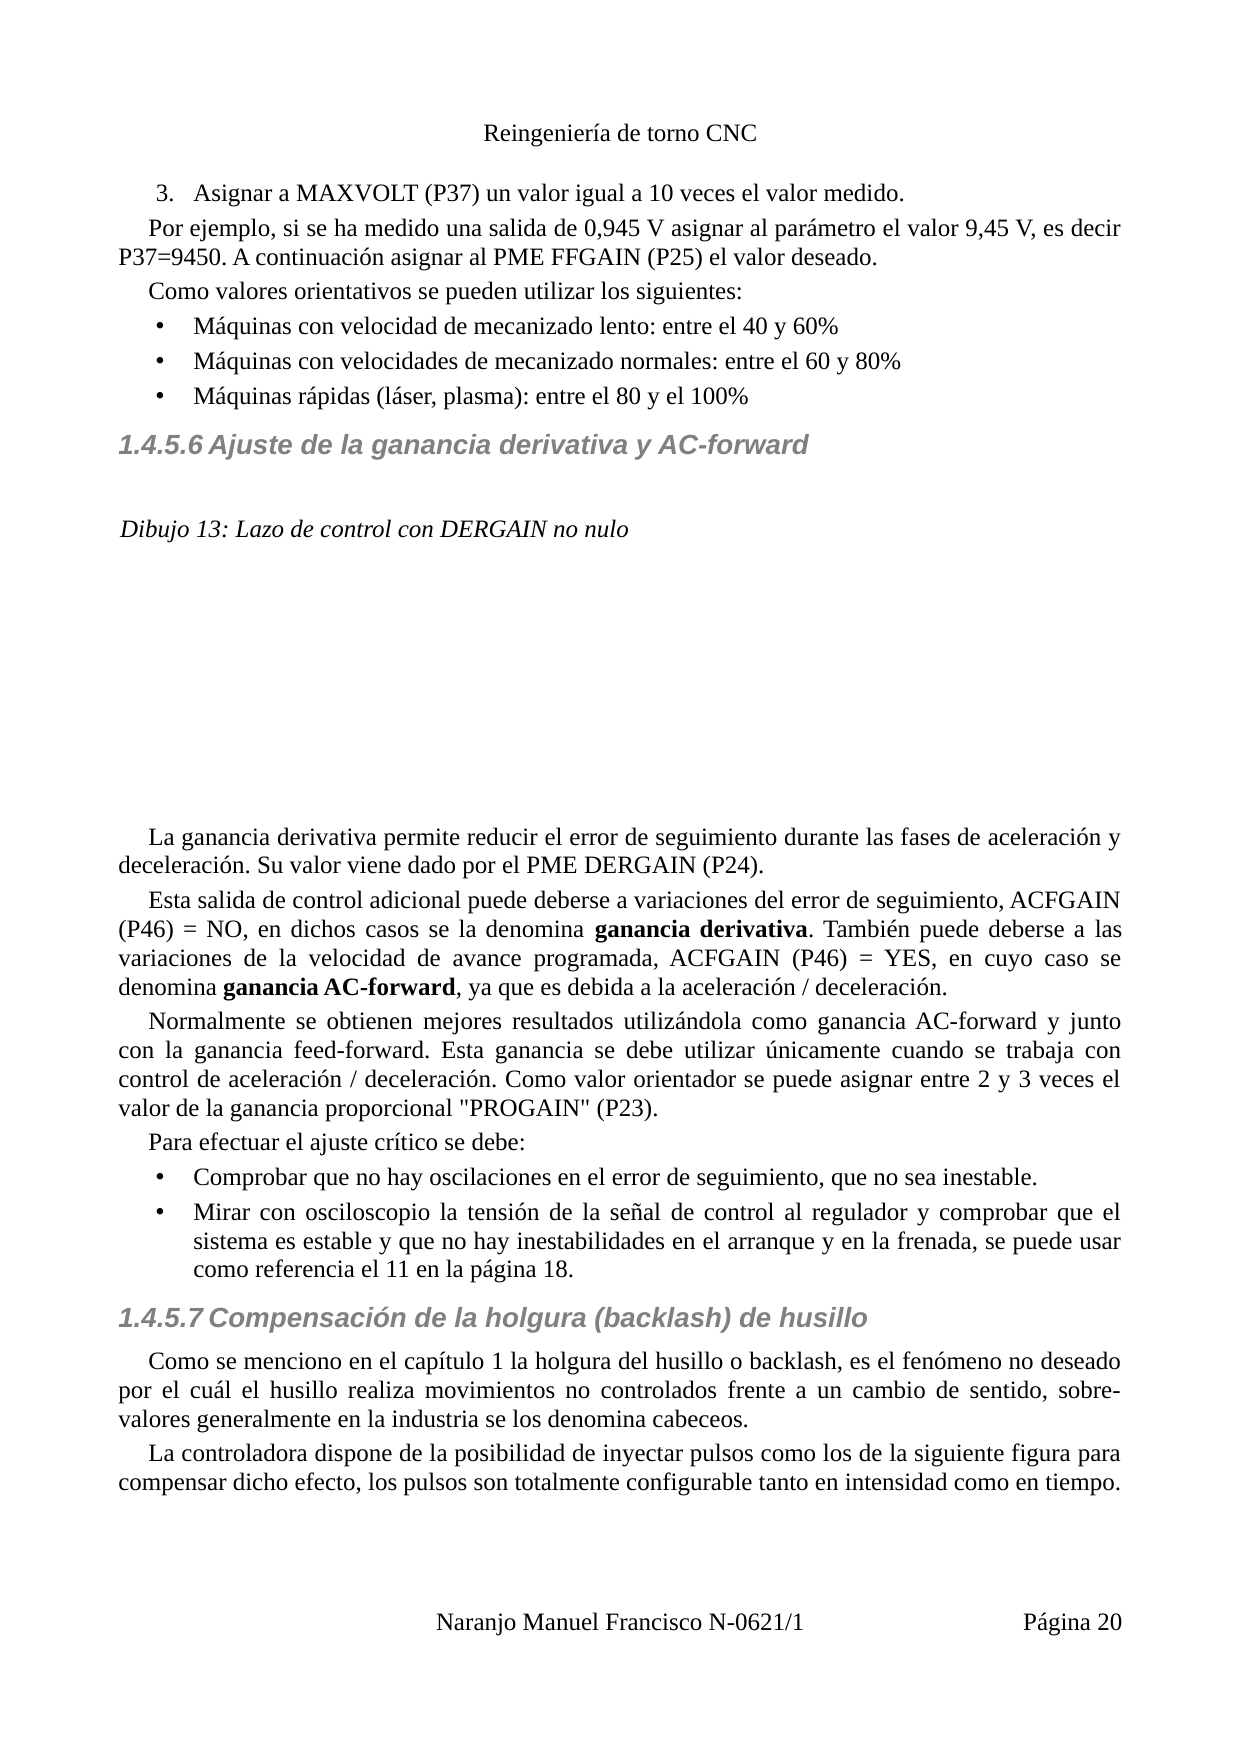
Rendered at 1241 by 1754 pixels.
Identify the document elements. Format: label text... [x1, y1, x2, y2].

subtitle Ajuste de la ganancia derivativa y AC-forward [118, 428, 1122, 460]
text La controladora dispone de la posibilidad de inyectar pulsos como los de la siguiente figura para compensar dicho efecto, los pulsos son totalmente configurable tanto en intensidad como en tiempo. [118, 1438, 1122, 1496]
list Máquinas con velocidad de mecanizado lento: entre el 40 y 60% [156, 311, 1122, 340]
list Máquinas rápidas (láser, plasma): entre el 80 y el 100% [156, 381, 1122, 409]
list Máquinas con velocidades de mecanizado normales: entre el 60 y 80% [156, 346, 1122, 375]
list Asignar a MAXVOLT (P37) un valor igual a 10 veces el valor medido. [156, 178, 1122, 207]
text Normalmente se obtienen mejores resultados utilizándola como ganancia AC-forward y junto con la ganancia feed-forward. Esta ganancia se debe utilizar únicamente cuando se trabaja con control de aceleración / deceleración. Como valor orientador se puede asignar entre 2 y 3 veces el valor de la ganancia proporcional "PROGAIN" (P23). [118, 1006, 1122, 1121]
text Esta salida de control adicional puede deberse a variaciones del error de seguimiento, ACFGAIN (P46) = NO, en dichos casos se la denomina ganancia derivativa. También puede deberse a las variaciones de la velocidad de avance programada, ACFGAIN (P46) = YES, en cuyo caso se denomina ganancia AC-forward, ya que es debida a la aceleración / deceleración. [118, 885, 1122, 1000]
text La ganancia derivativa permite reducir el error de seguimiento durante las fases de aceleración y deceleración. Su valor viene dado por el PME DERGAIN (P24). [118, 822, 1122, 879]
text Dibujo 13: Lazo de control con DERGAIN no nulo [120, 514, 1121, 543]
list Comprobar que no hay oscilaciones en el error de seguimiento, que no sea inestable. [156, 1162, 1122, 1191]
list Mirar con osciloscopio la tensión de la señal de control al regulador y comprobar que el sistema es estable y que no hay inestabilidades en el arranque y en la frenada, se puede usar como referencia el Dibujo 11 en la página 19. [156, 1197, 1122, 1283]
subtitle Compensación de la holgura (backlash) de husillo [118, 1302, 1122, 1334]
text Por ejemplo, si se ha medido una salida de 0,945 V asignar al parámetro el valor 9,45 V, es decir P37=9450. A continuación asignar al PME FFGAIN (P25) el valor deseado. [118, 213, 1122, 270]
text Como se menciono en el capítulo 1 la holgura del husillo o backlash, es el fenómeno no deseado por el cuál el husillo realiza movimientos no controlados frente a un cambio de sentido, sobre-valores generalmente en la industria se los denomina cabeceos. [118, 1346, 1122, 1432]
text Para efectuar el ajuste crítico se debe: [118, 1127, 1122, 1156]
text Como valores orientativos se pueden utilizar los siguientes: [118, 276, 1122, 305]
